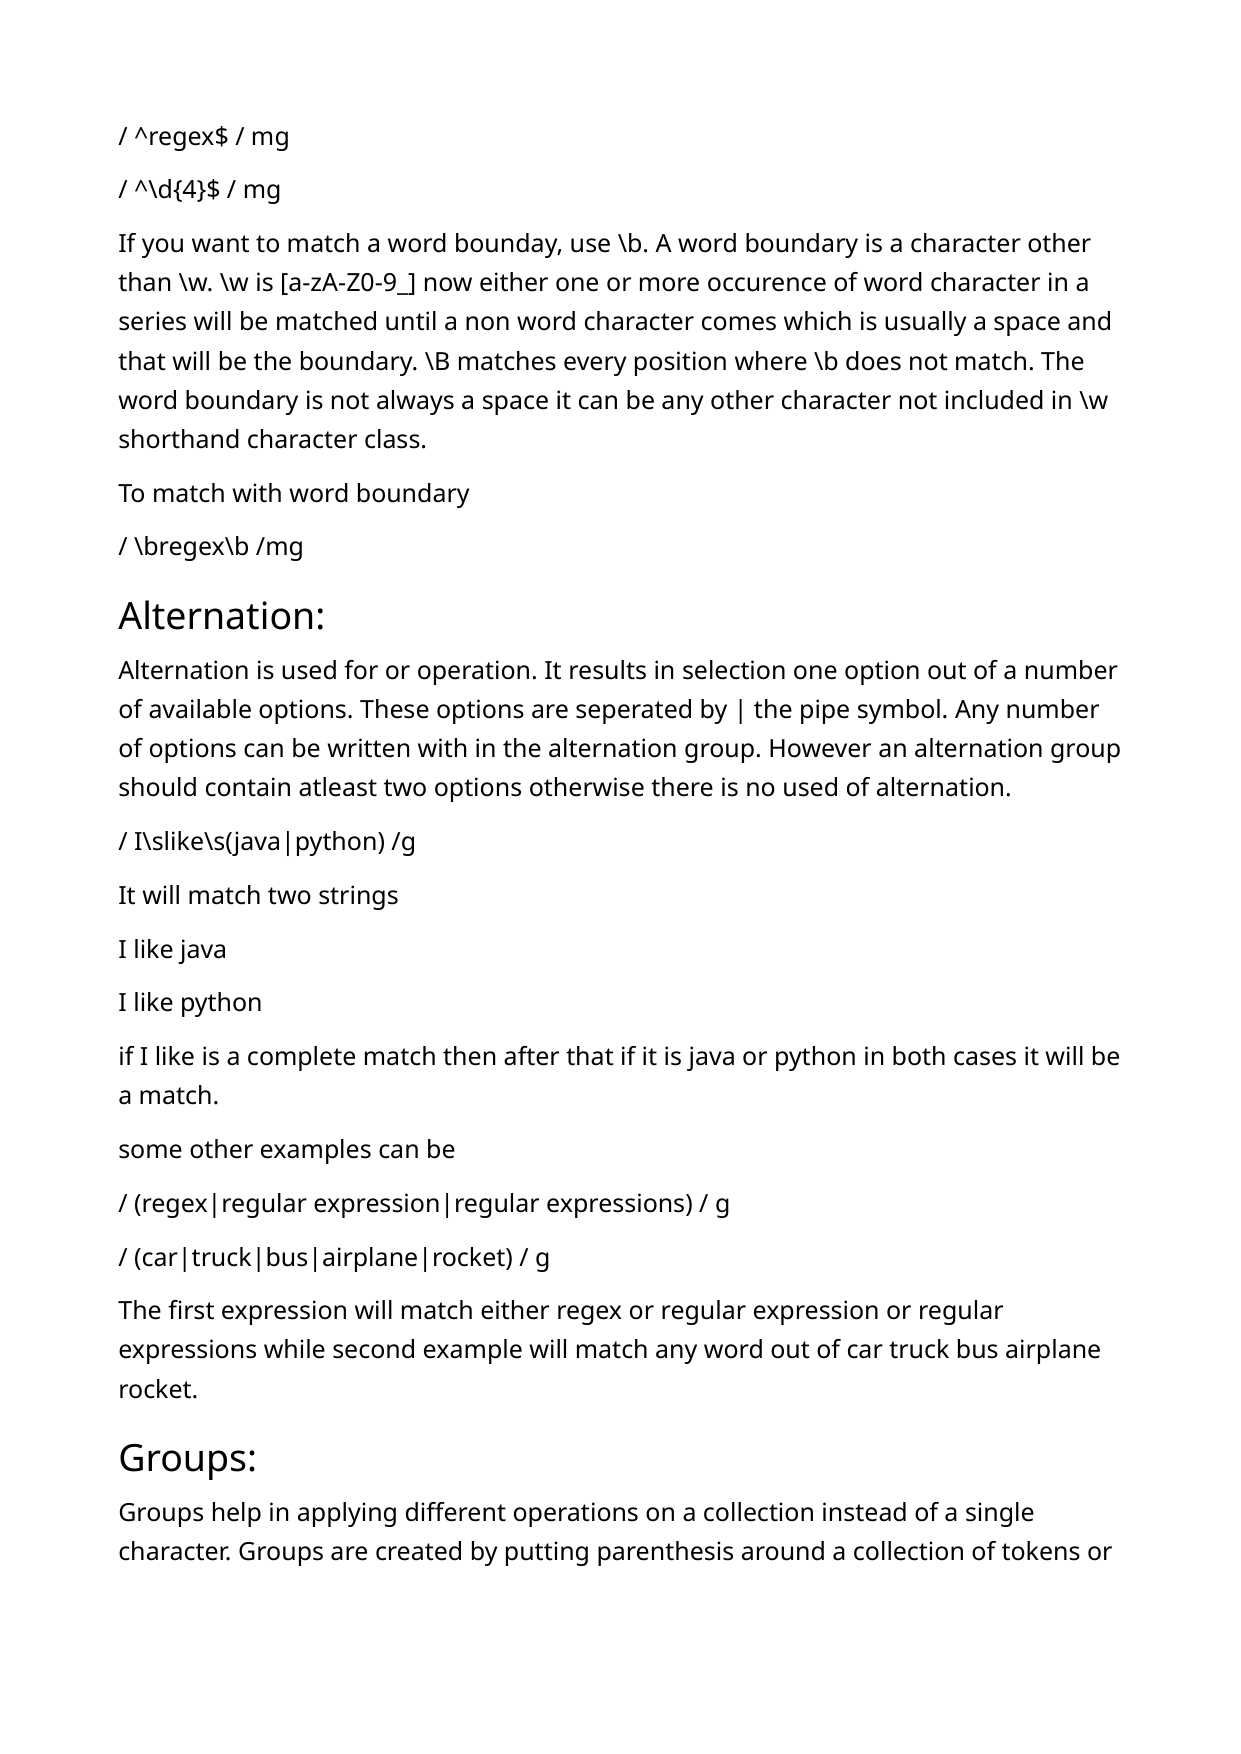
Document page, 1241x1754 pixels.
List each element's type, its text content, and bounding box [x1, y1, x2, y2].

text Groups help in applying different operations on a collection instead of a single character. Groups are created by putting parenthesis around a collection of tokens or [118, 1495, 1122, 1568]
text / ^\d{4}$ / mg [118, 172, 1122, 206]
text The first expression will match either regex or regular expression or regular expressions while second example will match any word out of car truck bus airplane rocket. [118, 1293, 1122, 1405]
text Alternation is used for or operation. It results in selection one option out of a number of available options. These options are seperated by | the pipe symbol. Any number of options can be written with in the alternation group. However an alternation group should contain atleast two options otherwise there is no used of alternation. [118, 652, 1122, 804]
text / ^regex$ / mg [118, 118, 1122, 152]
text I like java [118, 931, 1122, 965]
text / \bregex\b /mg [118, 529, 1122, 563]
subtitle Groups: [118, 1431, 1122, 1482]
text / (car|truck|bus|airplane|rocket) / g [118, 1239, 1122, 1273]
text I like python [118, 985, 1122, 1019]
text / I\slike\s(java|python) /g [118, 824, 1122, 858]
text some other examples can be [118, 1132, 1122, 1166]
text To match with word boundary [118, 475, 1122, 509]
text If you want to match a word bounday, use \b. A word boundary is a character other than \w. \w is [a-zA-Z0-9_] now either one or more occurence of word character in a series will be matched until a non word character comes which is usually a space and that will be the boundary. \B matches every position where \b does not match. The word boundary is not always a space it can be any other character not included in \w shorthand character class. [118, 226, 1122, 456]
subtitle Alternation: [118, 589, 1122, 640]
text if I like is a complete match then after that if it is java or python in both cases it will be a match. [118, 1039, 1122, 1112]
text / (regex|regular expression|regular expressions) / g [118, 1185, 1122, 1219]
text It will match two strings [118, 877, 1122, 912]
